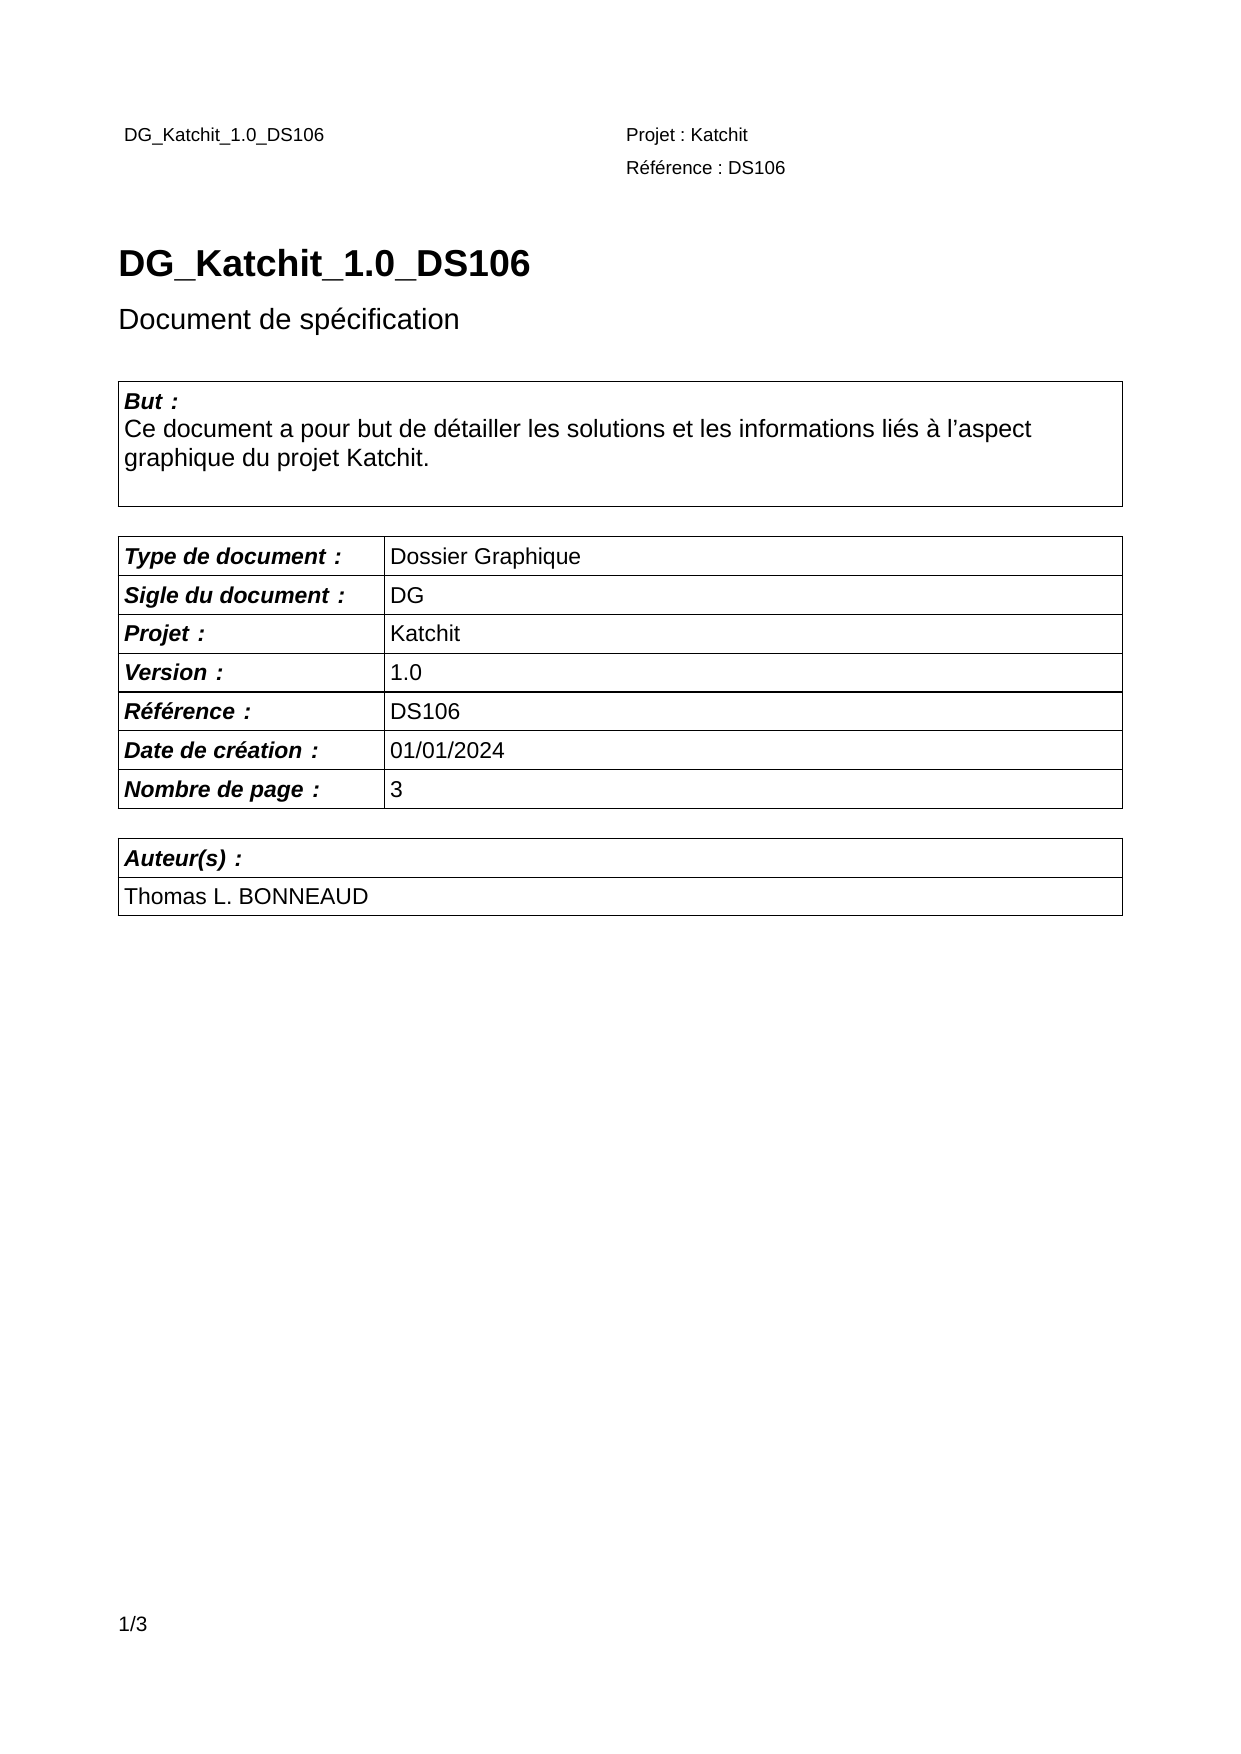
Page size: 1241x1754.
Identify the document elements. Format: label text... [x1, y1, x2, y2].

text DG_Katchit_1.0_DS106 [118, 241, 1122, 284]
table_cell DS106 [385, 693, 1122, 730]
table_cell Projet : [119, 615, 384, 652]
table_cell Sigle du document : [119, 576, 384, 614]
table_cell Katchit [385, 615, 1122, 652]
table_cell 3 [385, 770, 1122, 808]
table_cell Nombre de page : [119, 770, 384, 808]
table_header Type de document : [119, 537, 384, 575]
table_cell DG [385, 576, 1122, 614]
table_cell Date de création : [119, 731, 384, 769]
table_cell Thomas L. BONNEAUD [119, 878, 1122, 915]
table_header But : Ce document a pour but de détailler les solutions et les informations liés à l’aspect graphique du projet Katchit. [119, 382, 1122, 506]
text Document de spécification [118, 302, 1122, 336]
table_header Dossier Graphique [385, 537, 1122, 575]
table_cell Version : [119, 654, 384, 691]
table_cell 1.0 [385, 654, 1122, 691]
table_header Auteur(s) : [119, 839, 1122, 877]
table_cell 01/01/2024 [385, 731, 1122, 769]
table_cell Référence : [119, 693, 384, 730]
